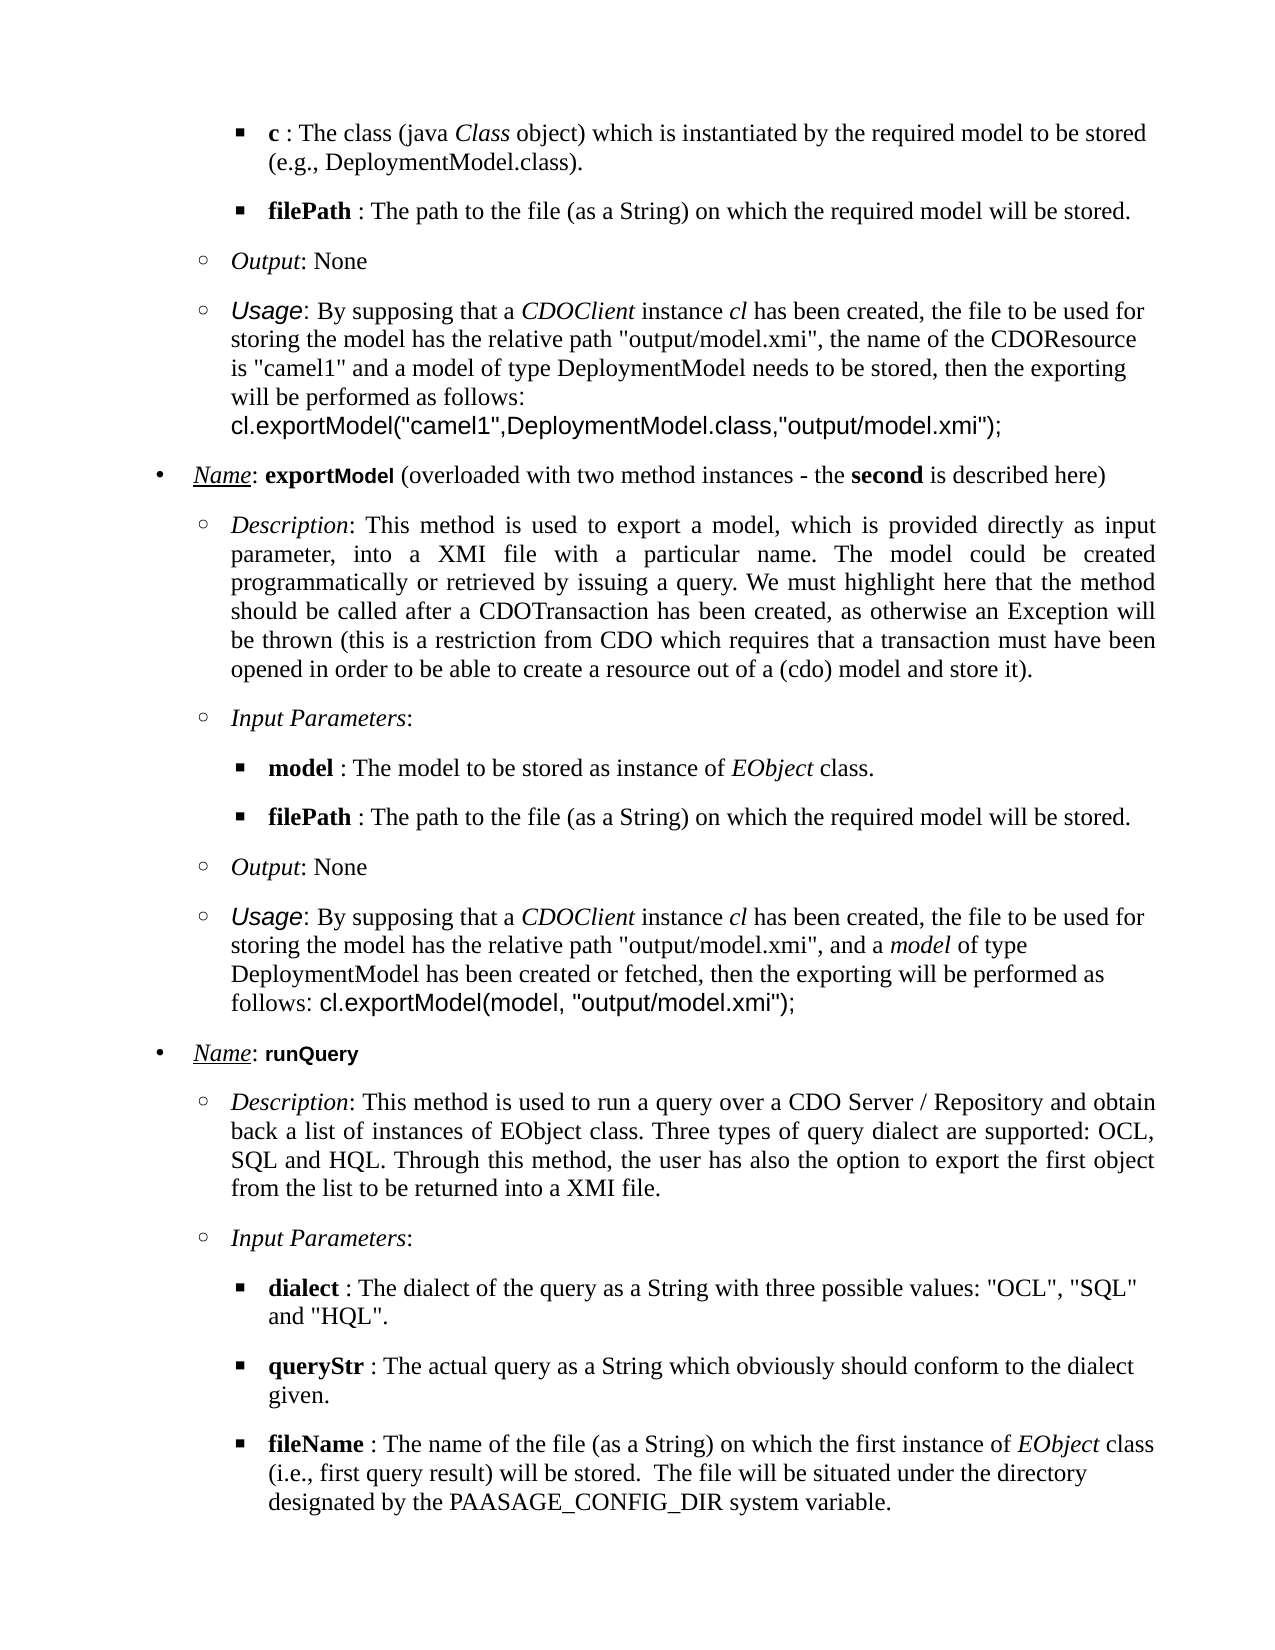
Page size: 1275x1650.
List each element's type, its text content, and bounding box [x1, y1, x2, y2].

list Description: This method is used to export a model, which is provided directly as input parameter, into a XMI file with a particular name. The model could be created programmatically or retrieved by issuing a query. We must highlight here that the method should be called after a CDOTransaction has been created, as otherwise an Exception will be thrown (this is a restriction from CDO which requires that a transaction must have been opened in order to be able to create a resource out of a (cdo) model and store it). [193, 510, 1157, 682]
list Usage: By supposing that a CDOClient instance cl has been created, the file to be used for storing the model has the relative path "output/model.xmi", the name of the CDOResource is "camel1" and a model of type DeploymentModel needs to be stored, then the exporting will be performed as follows: cl.exportModel("camel1",DeploymentModel.class,"output/model.xmi"); [193, 296, 1157, 439]
list dialect : The dialect of the query as a String with three possible values: "OCL", "SQL" and "HQL". [231, 1273, 1157, 1330]
list Input Parameters: [193, 703, 1157, 732]
list Usage: By supposing that a CDOClient instance cl has been created, the file to be used for storing the model has the relative path "output/model.xmi", and a model of type DeploymentModel has been created or fetched, then the exporting will be performed as follows: cl.exportModel(model, "output/model.xmi"); [193, 902, 1157, 1017]
list Input Parameters: [193, 1223, 1157, 1252]
list Output: None [193, 246, 1157, 275]
list Name: exportModel (overloaded with two method instances - the second is described here) [156, 460, 1157, 489]
list Output: None [193, 852, 1157, 881]
list Description: This method is used to run a query over a CDO Server / Repository and obtain back a list of instances of EObject class. Three types of query dialect are supported: OCL, SQL and HQL. Through this method, the user has also the option to export the first object from the list to be returned into a XMI file. [193, 1087, 1157, 1202]
list Name: runQuery [156, 1038, 1157, 1066]
list queryStr : The actual query as a String which obviously should conform to the dialect given. [231, 1351, 1157, 1408]
list filePath : The path to the file (as a String) on which the required model will be stored. [231, 802, 1157, 831]
list model : The model to be stored as instance of EObject class. [231, 753, 1157, 782]
list c : The class (java Class object) which is instantiated by the required model to be stored (e.g., DeploymentModel.class). [231, 118, 1157, 176]
list filePath : The path to the file (as a String) on which the required model will be stored. [231, 196, 1157, 225]
list fileName : The name of the file (as a String) on which the first instance of EObject class (i.e., first query result) will be stored. The file will be situated under the directory designated by the PAASAGE_CONFIG_DIR system variable. [231, 1429, 1157, 1516]
